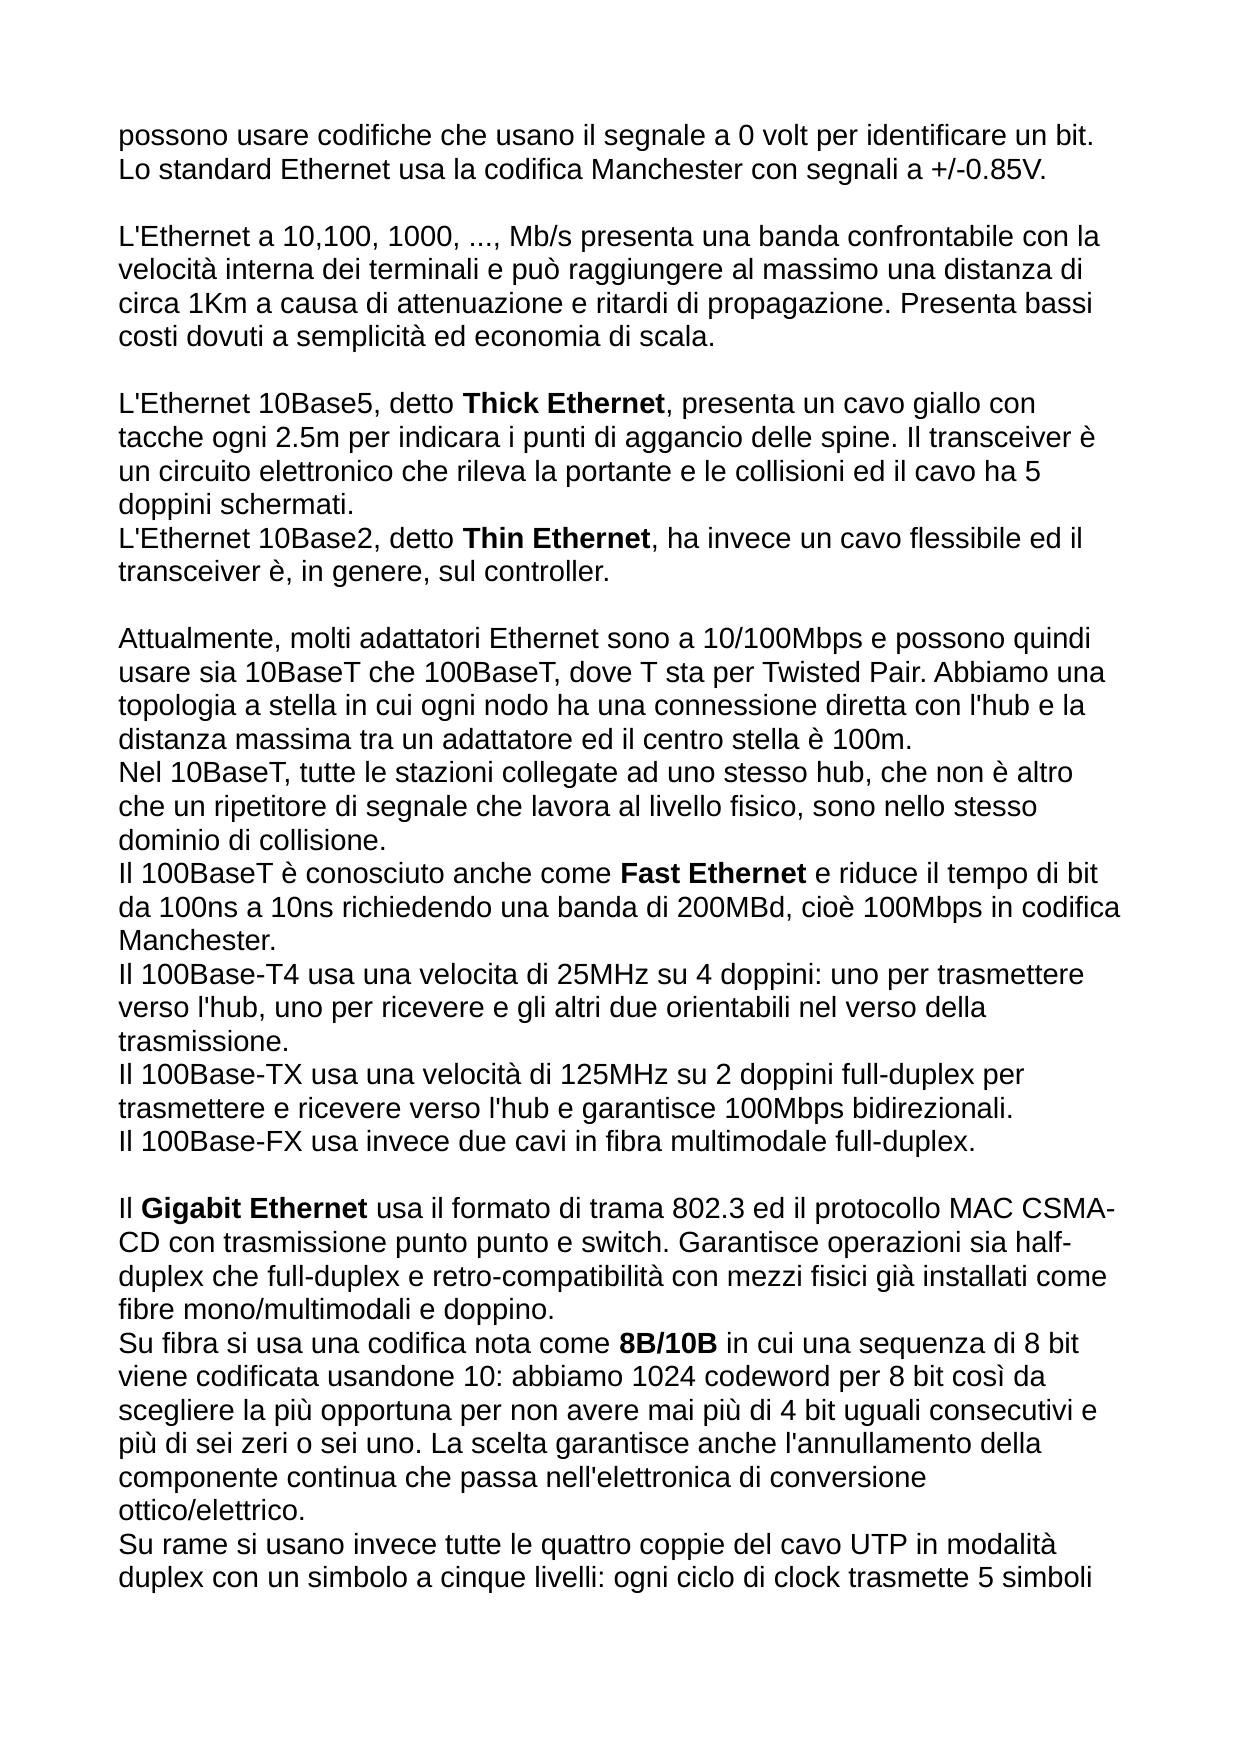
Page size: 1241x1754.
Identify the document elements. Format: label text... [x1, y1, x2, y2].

text Il 100Base-T4 usa una velocita di 25MHz su 4 doppini: uno per trasmettere verso l'hub, uno per ricevere e gli altri due orientabili nel verso della trasmissione. [118, 957, 1122, 1057]
text Il 100BaseT è conosciuto anche come Fast Ethernet e riduce il tempo di bit da 100ns a 10ns richiedendo una banda di 200MBd, cioè 100Mbps in codifica Manchester. [118, 856, 1122, 957]
text Il 100Base-FX usa invece due cavi in fibra multimodale full-duplex. [118, 1124, 1122, 1158]
text Su rame si usano invece tutte le quattro coppie del cavo UTP in modalità duplex con un simbolo a cinque livelli: ogni ciclo di clock trasmette 5 simboli [118, 1527, 1122, 1594]
text Il Gigabit Ethernet usa il formato di trama 802.3 ed il protocollo MAC CSMA-CD con trasmissione punto punto e switch. Garantisce operazioni sia half-duplex che full-duplex e retro-compatibilità con mezzi fisici già installati come fibre mono/multimodali e doppino. [118, 1191, 1122, 1326]
text Attualmente, molti adattatori Ethernet sono a 10/100Mbps e possono quindi usare sia 10BaseT che 100BaseT, dove T sta per Twisted Pair. Abbiamo una topologia a stella in cui ogni nodo ha una connessione diretta con l'hub e la distanza massima tra un adattatore ed il centro stella è 100m. [118, 621, 1122, 755]
text possono usare codifiche che usano il segnale a 0 volt per identificare un bit. Lo standard Ethernet usa la codifica Manchester con segnali a +/-0.85V. [118, 118, 1122, 185]
text Nel 10BaseT, tutte le stazioni collegate ad uno stesso hub, che non è altro che un ripetitore di segnale che lavora al livello fisico, sono nello stesso dominio di collisione. [118, 755, 1122, 856]
text Su fibra si usa una codifica nota come 8B/10B in cui una sequenza di 8 bit viene codificata usandone 10: abbiamo 1024 codeword per 8 bit così da scegliere la più opportuna per non avere mai più di 4 bit uguali consecutivi e più di sei zeri o sei uno. La scelta garantisce anche l'annullamento della componente continua che passa nell'elettronica di conversione ottico/elettrico. [118, 1326, 1122, 1527]
text L'Ethernet 10Base5, detto Thick Ethernet, presenta un cavo giallo con tacche ogni 2.5m per indicara i punti di aggancio delle spine. Il transceiver è un circuito elettronico che rileva la portante e le collisioni ed il cavo ha 5 doppini schermati. [118, 386, 1122, 521]
text L'Ethernet a 10,100, 1000, ..., Mb/s presenta una banda confrontabile con la velocità interna dei terminali e può raggiungere al massimo una distanza di circa 1Km a causa di attenuazione e ritardi di propagazione. Presenta bassi costi dovuti a semplicità ed economia di scala. [118, 219, 1122, 353]
text Il 100Base-TX usa una velocità di 125MHz su 2 doppini full-duplex per trasmettere e ricevere verso l'hub e garantisce 100Mbps bidirezionali. [118, 1057, 1122, 1124]
text L'Ethernet 10Base2, detto Thin Ethernet, ha invece un cavo flessibile ed il transceiver è, in genere, sul controller. [118, 521, 1122, 588]
